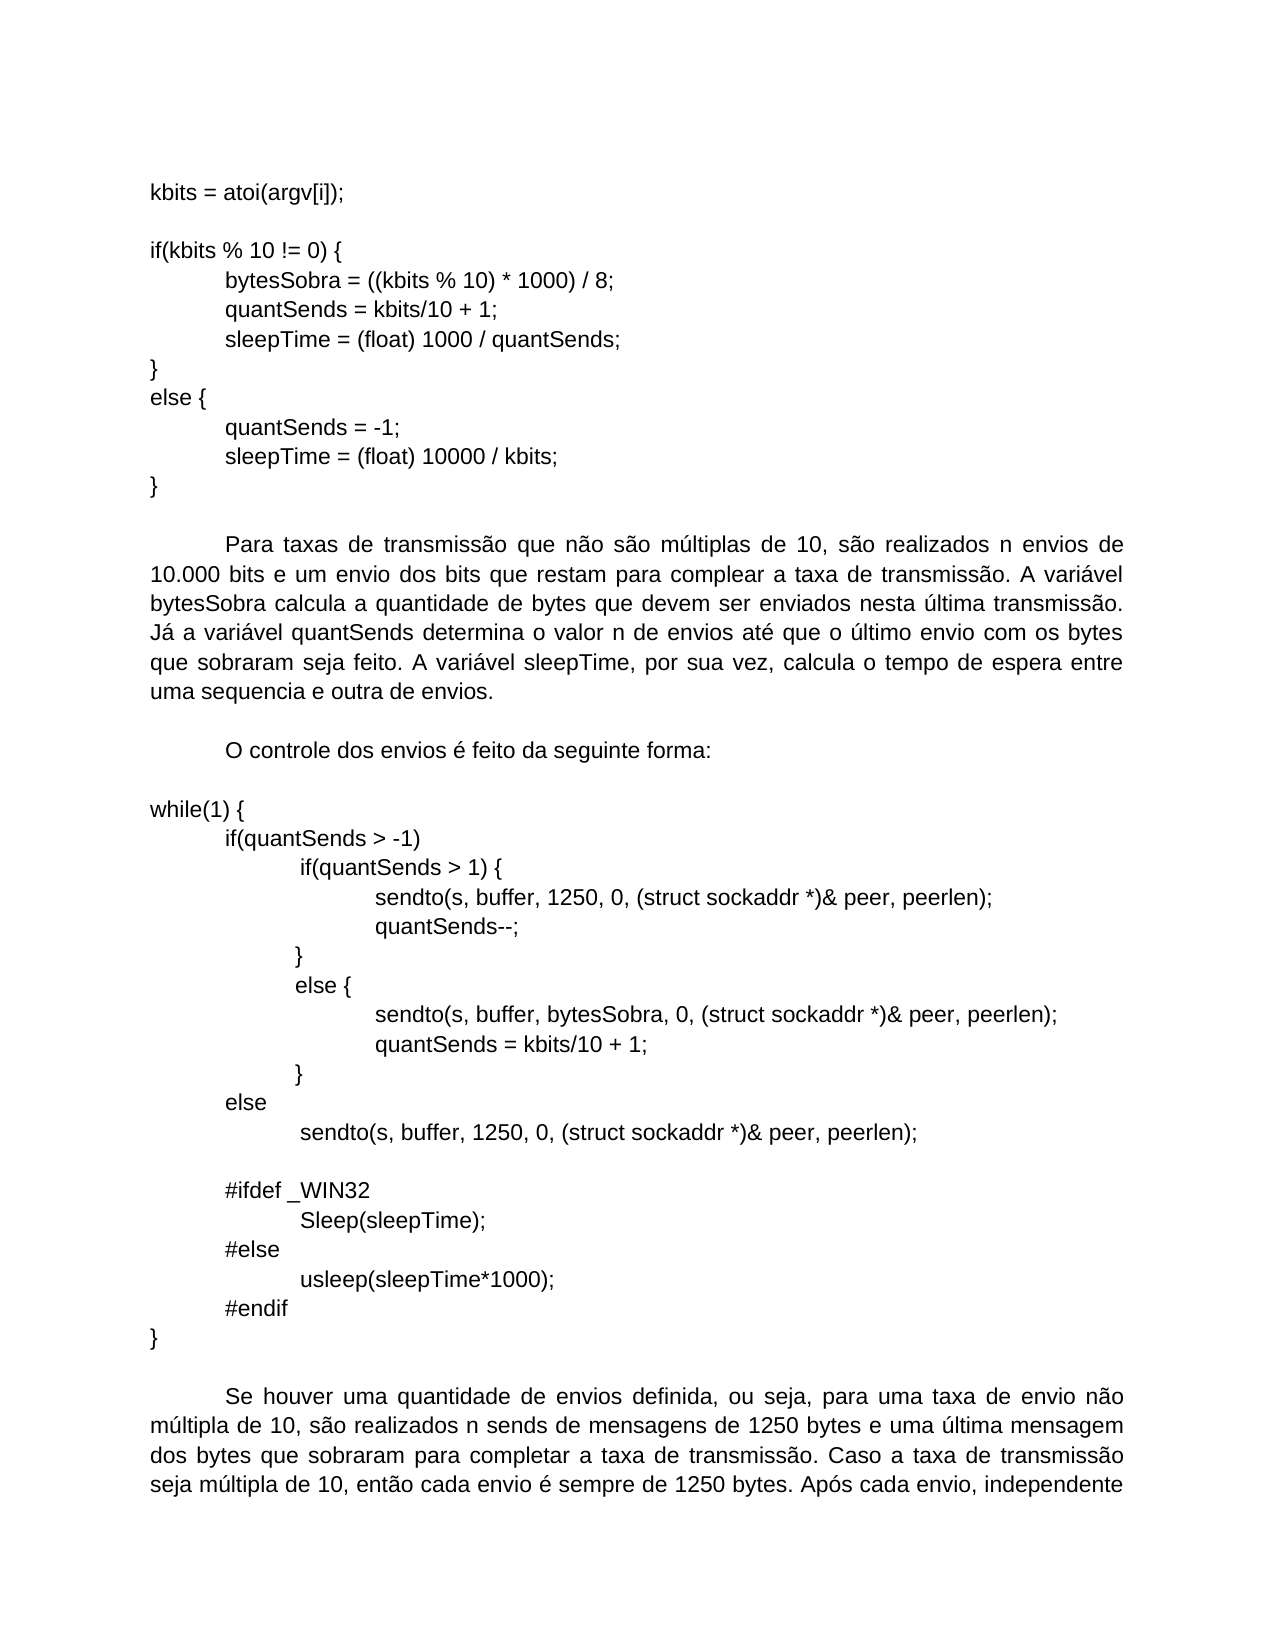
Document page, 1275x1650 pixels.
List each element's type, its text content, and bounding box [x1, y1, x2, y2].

text else { [150, 972, 1125, 998]
text #endif [150, 1296, 1125, 1321]
text } [150, 1325, 1125, 1351]
text } [150, 356, 1125, 381]
text sleepTime = (float) 1000 / quantSends; [150, 326, 1125, 352]
text usleep(sleepTime*1000); [150, 1266, 1125, 1292]
text Sleep(sleepTime); [225, 1207, 1125, 1233]
text if(quantSends > 1) { [225, 855, 1125, 881]
text kbits = atoi(argv[i]); [150, 179, 1125, 205]
text if(quantSends > -1) [150, 826, 1125, 851]
text quantSends = -1; [150, 414, 1125, 440]
text Se houver uma quantidade de envios definida, ou seja, para uma taxa de envio não múltipla de 10, são realizados n sends de mensagens de 1250 bytes e uma última mensagem dos bytes que sobraram para completar a taxa de transmissão. Caso a taxa de transmissão seja múltipla de 10, então cada envio é sempre de 1250 bytes. Após cada envio, independente [150, 1384, 1125, 1497]
text sleepTime = (float) 10000 / kbits; [150, 444, 1125, 469]
text } [150, 473, 1125, 499]
text while(1) { [150, 796, 1125, 822]
text if(kbits % 10 != 0) { [150, 238, 1125, 264]
text #ifdef _WIN32 [150, 1178, 1125, 1204]
text sendto(s, buffer, bytesSobra, 0, (struct sockaddr *)& peer, peerlen); [150, 1002, 1125, 1027]
text } [150, 1061, 1125, 1086]
text else { [150, 385, 1125, 411]
text else [150, 1090, 1125, 1116]
text #else [150, 1237, 1125, 1262]
text O controle dos envios é feito da seguinte forma: [150, 737, 1125, 763]
text } [150, 943, 1125, 969]
text quantSends = kbits/10 + 1; [150, 1031, 1125, 1057]
text sendto(s, buffer, 1250, 0, (struct sockaddr *)& peer, peerlen); [225, 1119, 1125, 1145]
text Para taxas de transmissão que não são múltiplas de 10, são realizados n envios de 10.000 bits e um envio dos bits que restam para complear a taxa de transmissão. A variável bytesSobra calcula a quantidade de bytes que devem ser enviados nesta última transmissão. Já a variável quantSends determina o valor n de envios até que o último envio com os bytes que sobraram seja feito. A variável sleepTime, por sua vez, calcula o tempo de espera entre uma sequencia e outra de envios. [150, 532, 1125, 704]
text bytesSobra = ((kbits % 10) * 1000) / 8; [150, 267, 1125, 293]
text sendto(s, buffer, 1250, 0, (struct sockaddr *)& peer, peerlen); [150, 884, 1125, 910]
text quantSends = kbits/10 + 1; [150, 297, 1125, 322]
text quantSends--; [300, 914, 1125, 939]
